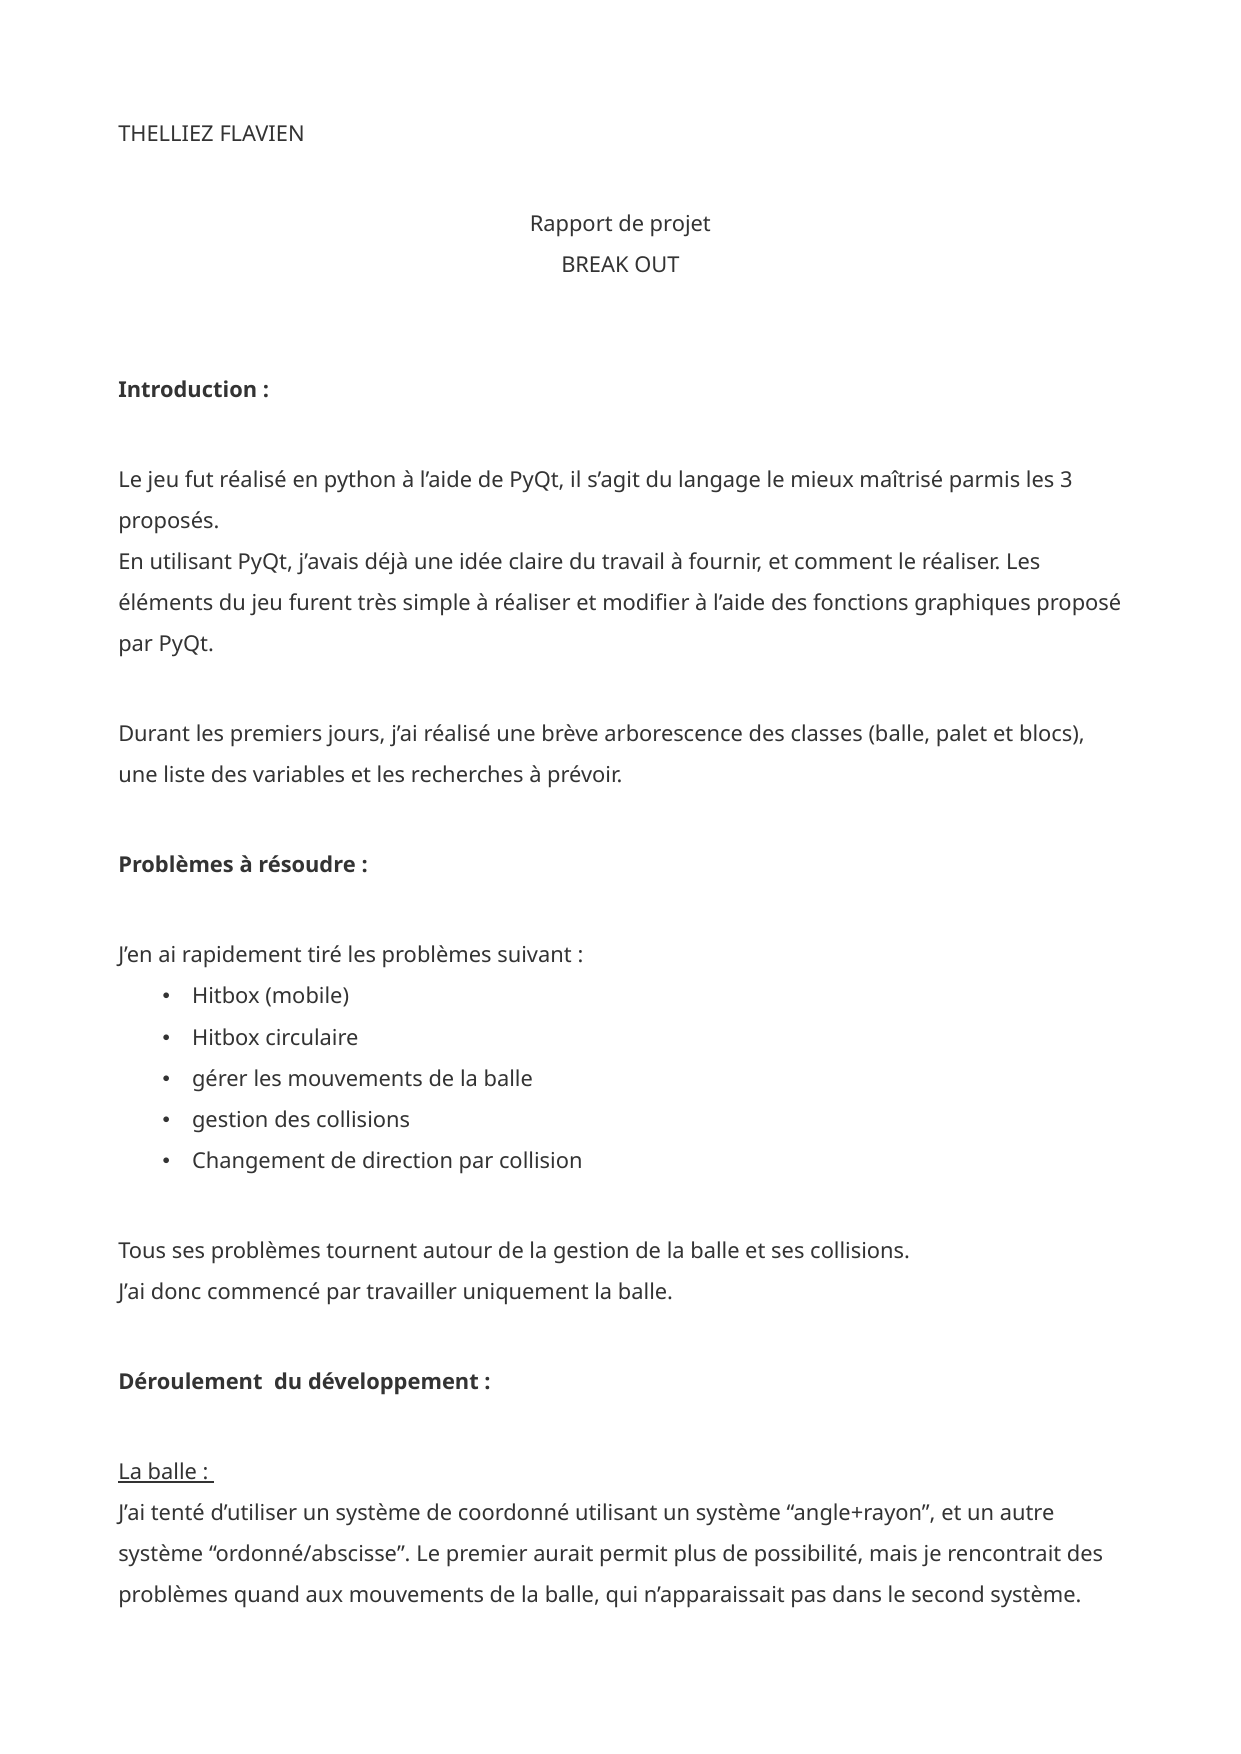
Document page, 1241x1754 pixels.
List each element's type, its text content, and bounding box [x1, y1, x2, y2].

list Changement de direction par collision [162, 1145, 1122, 1174]
list Hitbox circulaire [162, 1022, 1122, 1051]
list Hitbox (mobile) [162, 981, 1122, 1010]
text Le jeu fut réalisé en python à l’aide de PyQt, il s’agit du langage le mieux maîtrisé parmis les 3 proposés. En utilisant PyQt, j’avais déjà une idée claire du travail à fournir, et comment le réaliser. Les éléments du jeu furent très simple à réaliser et modifier à l’aide des fonctions graphiques proposé par PyQt. [118, 464, 1122, 658]
text Rapport de projet [118, 208, 1122, 238]
text Problèmes à résoudre : [118, 849, 1122, 879]
text BREAK OUT [118, 249, 1122, 279]
list gérer les mouvements de la balle [162, 1063, 1122, 1092]
text J’ai donc commencé par travailler uniquement la balle. [118, 1276, 1122, 1306]
text Introduction : [118, 374, 1122, 404]
list gestion des collisions [162, 1104, 1122, 1133]
text J’en ai rapidement tiré les problèmes suivant : [118, 939, 1122, 969]
text Déroulement du développement : [118, 1366, 1122, 1396]
text Durant les premiers jours, j’ai réalisé une brève arborescence des classes (balle, palet et blocs), une liste des variables et les recherches à prévoir. [118, 718, 1122, 789]
text Tous ses problèmes tournent autour de la gestion de la balle et ses collisions. [118, 1235, 1122, 1264]
text THELLIEZ FLAVIEN [118, 118, 1122, 148]
text La balle : [118, 1456, 1122, 1486]
text J’ai tenté d’utiliser un système de coordonné utilisant un système “angle+rayon”, et un autre système “ordonné/abscisse”. Le premier aurait permit plus de possibilité, mais je rencontrait des problèmes quand aux mouvements de la balle, qui n’apparaissait pas dans le second système. [118, 1497, 1122, 1609]
